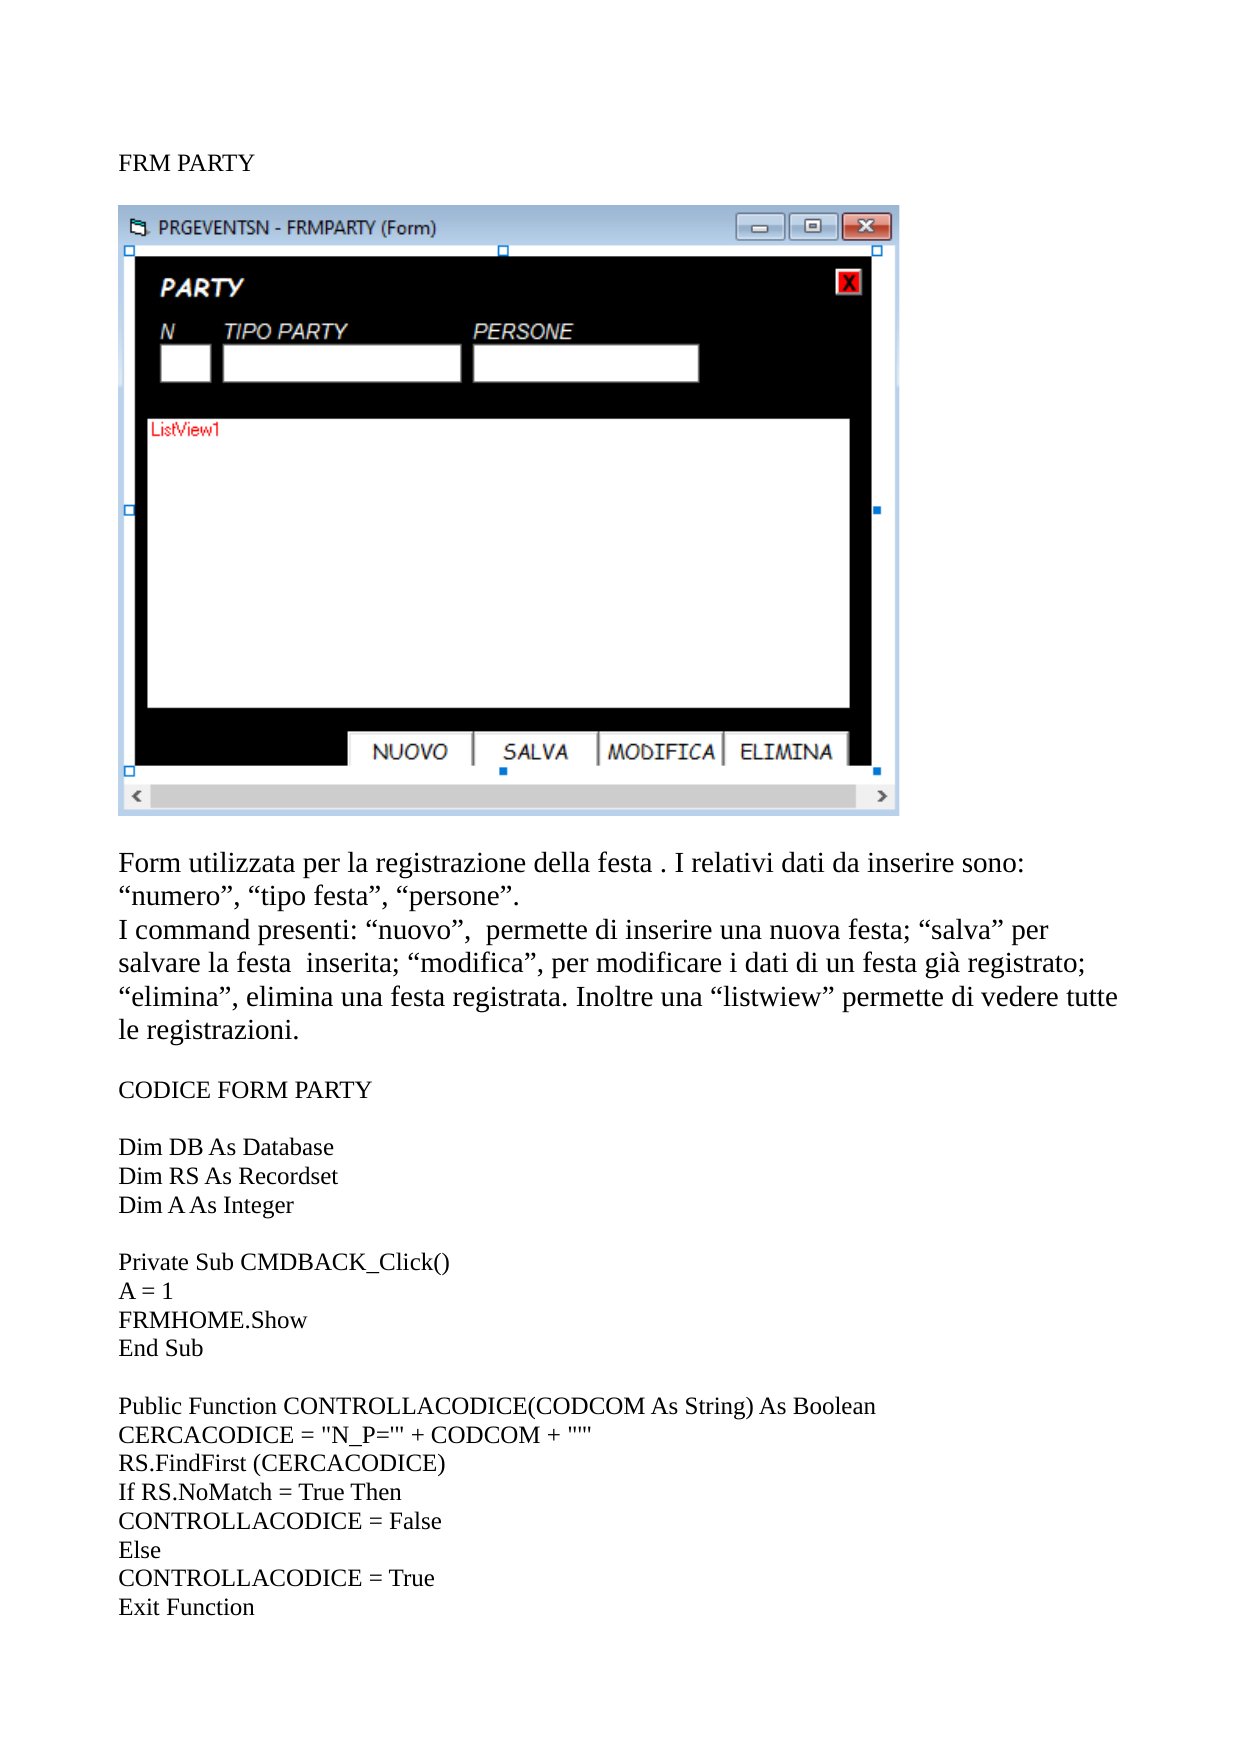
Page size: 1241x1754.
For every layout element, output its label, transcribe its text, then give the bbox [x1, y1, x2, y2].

text CONTROLLACODICE = True [118, 1563, 1122, 1592]
text Exit Function [118, 1592, 1122, 1621]
text End Sub [118, 1333, 1122, 1362]
text If RS.NoMatch = True Then [118, 1477, 1122, 1506]
text Form utilizzata per la registrazione della festa . I relativi dati da inserire sono: “numero”, “tipo festa”, “persone”. [118, 845, 1122, 912]
text CONTROLLACODICE = False [118, 1506, 1122, 1535]
text CERCACODICE = "N_P='" + CODCOM + "'" [118, 1420, 1122, 1448]
text A = 1 [118, 1276, 1122, 1305]
text RS.FindFirst (CERCACODICE) [118, 1448, 1122, 1477]
text Dim DB As Database [118, 1132, 1122, 1161]
text CODICE FORM PARTY [118, 1075, 1122, 1103]
text Public Function CONTROLLACODICE(CODCOM As String) As Boolean [118, 1391, 1122, 1420]
text I command presenti: “nuovo”, permette di inserire una nuova festa; “salva” per salvare la festa inserita; “modifica”, per modificare i dati di un festa già registrato; “elimina”, elimina una festa registrata. Inoltre una “listwiew” permette di vedere tutte le registrazioni. [118, 912, 1122, 1046]
text Else [118, 1535, 1122, 1563]
text FRMHOME.Show [118, 1305, 1122, 1333]
text Dim RS As Recordset [118, 1161, 1122, 1190]
text Private Sub CMDBACK_Click() [118, 1247, 1122, 1276]
text Dim A As Integer [118, 1190, 1122, 1218]
text FRM PARTY [118, 148, 1122, 176]
